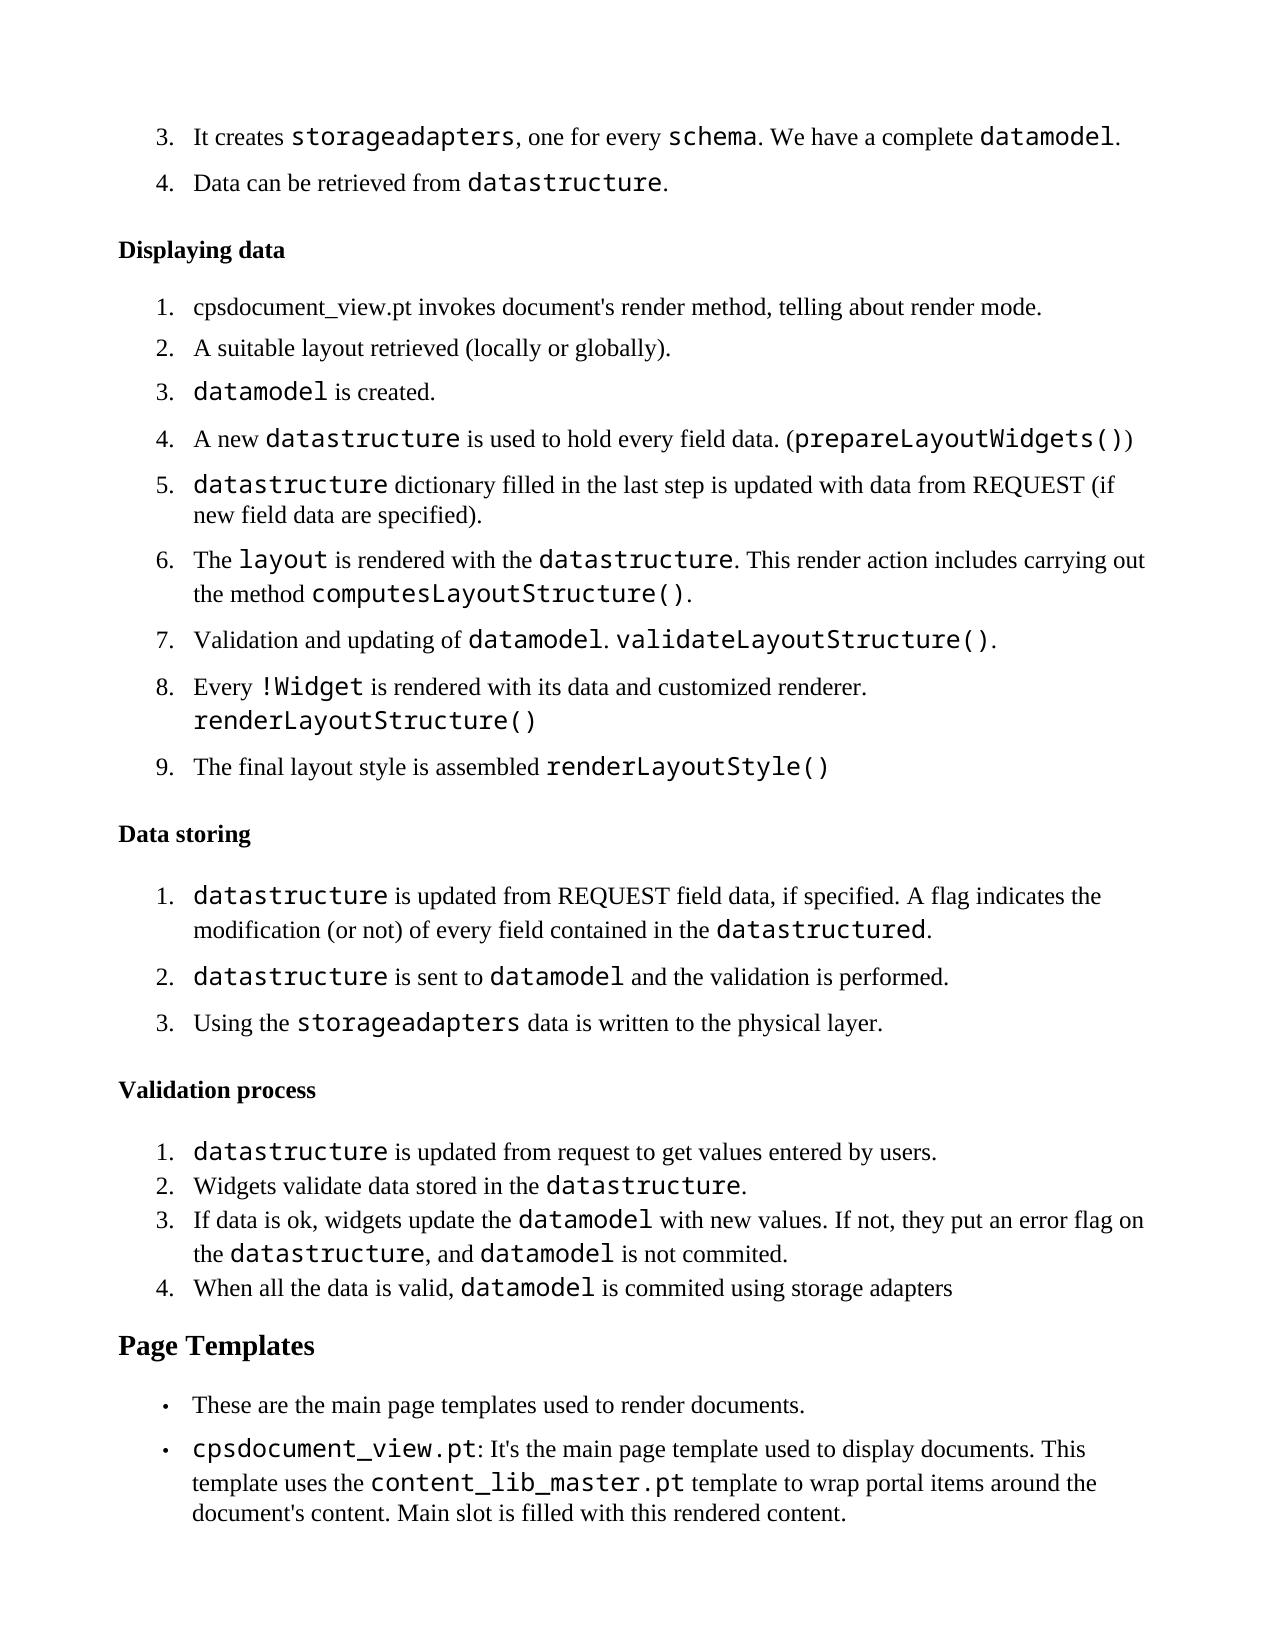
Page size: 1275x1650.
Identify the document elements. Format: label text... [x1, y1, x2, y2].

subtitle Page Templates [118, 1329, 1157, 1361]
list datastructure is sent to datamodel and the validation is performed. [156, 958, 1157, 992]
list It creates storageadapters, one for every schema. We have a complete datamodel. [156, 118, 1157, 152]
subtitle Displaying data [118, 236, 1157, 264]
list Validation and updating of datamodel. validateLayoutStructure(). [156, 622, 1157, 656]
list The layout is rendered with the datastructure. This render action includes carrying out the method computesLayoutStructure(). [156, 541, 1157, 609]
list datastructure dictionary filled in the last step is updated with data from REQUEST (if new field data are specified). [156, 467, 1157, 529]
list A new datastructure is used to hold every field data. (prepareLayoutWidgets()) [156, 420, 1157, 454]
list These are the main page templates used to render documents. [162, 1391, 1157, 1418]
subtitle Data storing [118, 821, 1157, 848]
list If data is ok, widgets update the datamodel with new values. If not, they put an error flag on the datastructure, and datamodel is not commited. [156, 1202, 1157, 1270]
list cpsdocument_view.pt: It's the main page template used to display documents. This template uses the content_lib_master.pt template to wrap portal items around the document's content. Main slot is filled with this rendered content. [162, 1431, 1157, 1527]
list A suitable layout retrieved (locally or globally). [156, 334, 1157, 361]
list datamodel is created. [156, 374, 1157, 408]
list datastructure is updated from request to get values entered by users. [156, 1134, 1157, 1168]
list Using the storageadapters data is written to the physical layer. [156, 1005, 1157, 1039]
list Every !Widget is rendered with its data and customized renderer. renderLayoutStructure() [156, 668, 1157, 737]
list cpsdocument_view.pt invokes document's render method, telling about render mode. [156, 293, 1157, 321]
list Widgets validate data stored in the datastructure. [156, 1168, 1157, 1202]
subtitle Validation process [118, 1077, 1157, 1104]
list The final layout style is assembled renderLayoutStyle() [156, 749, 1157, 783]
list When all the data is valid, datamodel is commited using storage adapters [156, 1270, 1157, 1304]
list datastructure is updated from REQUEST field data, if specified. A flag indicates the modification (or not) of every field contained in the datastructured. [156, 878, 1157, 946]
list Data can be retrieved from datastructure. [156, 165, 1157, 199]
